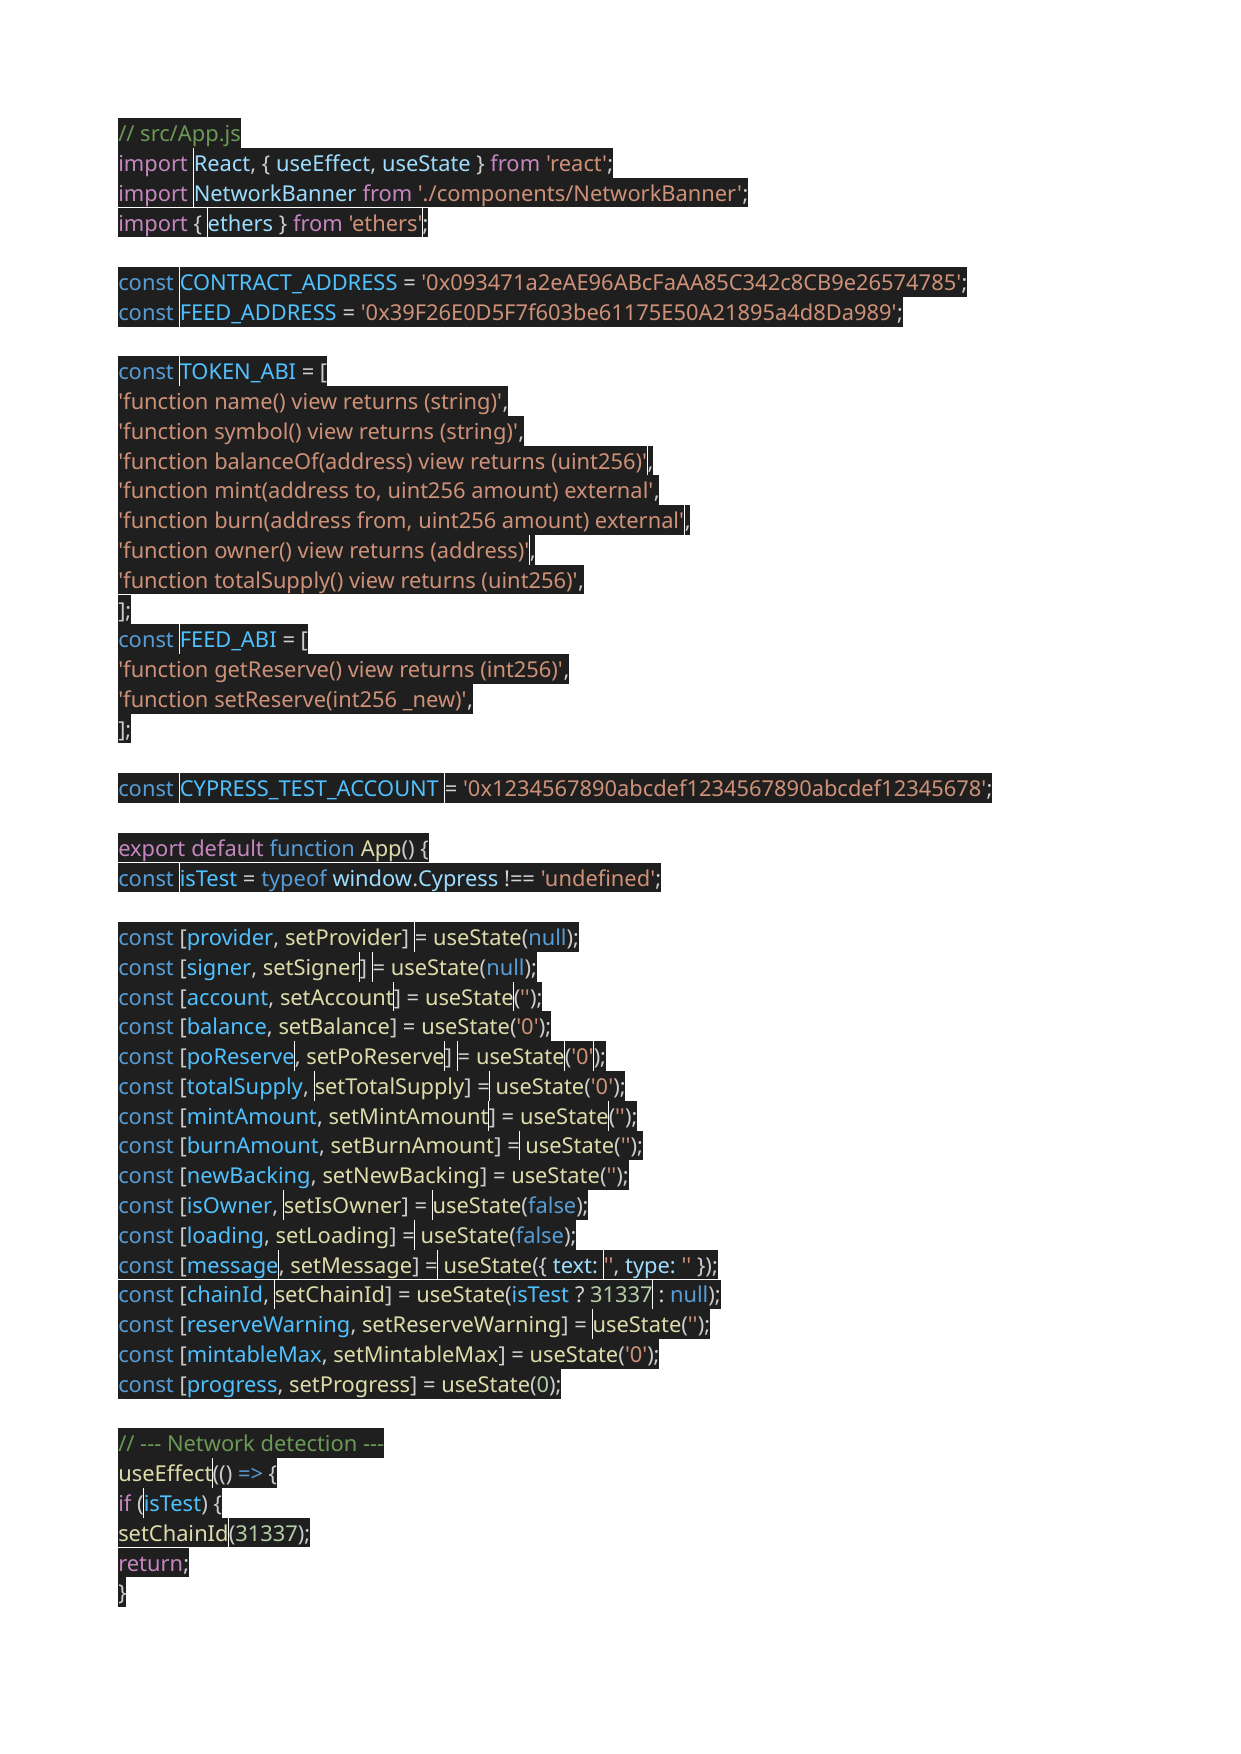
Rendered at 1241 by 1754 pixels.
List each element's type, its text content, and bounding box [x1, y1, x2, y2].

text const [provider, setProvider] = useState(null); [118, 922, 1122, 952]
text 'function mint(address to, uint256 amount) external', [118, 475, 1122, 505]
text const [account, setAccount] = useState(''); [118, 982, 1122, 1011]
text 'function setReserve(int256 _new)', [118, 684, 1122, 714]
text const [progress, setProgress] = useState(0); [118, 1369, 1122, 1399]
text if (isTest) { [118, 1488, 1122, 1518]
text 'function burn(address from, uint256 amount) external', [118, 505, 1122, 535]
text 'function balanceOf(address) view returns (uint256)', [118, 446, 1122, 475]
text const [isOwner, setIsOwner] = useState(false); [118, 1190, 1122, 1220]
text const [burnAmount, setBurnAmount] = useState(''); [118, 1131, 1122, 1160]
text import NetworkBanner from './components/NetworkBanner'; [118, 178, 1122, 207]
text const [chainId, setChainId] = useState(isTest ? 31337 : null); [118, 1279, 1122, 1309]
text const [message, setMessage] = useState({ text: '', type: '' }); [118, 1250, 1122, 1279]
text useEffect(() => { [118, 1458, 1122, 1488]
text import React, { useEffect, useState } from 'react'; [118, 148, 1122, 178]
text const FEED_ADDRESS = '0x39F26E0D5F7f603be61175E50A21895a4d8Da989'; [118, 297, 1122, 327]
text const [reserveWarning, setReserveWarning] = useState(''); [118, 1309, 1122, 1339]
text const CYPRESS_TEST_ACCOUNT = '0x1234567890abcdef1234567890abcdef12345678'; [118, 773, 1122, 803]
text export default function App() { [118, 833, 1122, 862]
text const [balance, setBalance] = useState('0'); [118, 1011, 1122, 1041]
text 'function symbol() view returns (string)', [118, 416, 1122, 446]
text const [mintAmount, setMintAmount] = useState(''); [118, 1101, 1122, 1131]
text return; [118, 1547, 1122, 1577]
text const [newBacking, setNewBacking] = useState(''); [118, 1160, 1122, 1190]
text } [118, 1577, 1122, 1607]
text const [poReserve, setPoReserve] = useState('0'); [118, 1041, 1122, 1071]
text const [totalSupply, setTotalSupply] = useState('0'); [118, 1071, 1122, 1101]
text setChainId(31337); [118, 1518, 1122, 1547]
text import { ethers } from 'ethers'; [118, 207, 1122, 237]
text const [loading, setLoading] = useState(false); [118, 1220, 1122, 1250]
text 'function getReserve() view returns (int256)', [118, 654, 1122, 684]
text const TOKEN_ABI = [ [118, 356, 1122, 386]
text const isTest = typeof window.Cypress !== 'undefined'; [118, 862, 1122, 892]
text const [mintableMax, setMintableMax] = useState('0'); [118, 1339, 1122, 1369]
text 'function name() view returns (string)', [118, 386, 1122, 416]
text const [signer, setSigner] = useState(null); [118, 952, 1122, 982]
text // src/App.js [118, 118, 1122, 148]
text ]; [118, 594, 1122, 624]
text const FEED_ABI = [ [118, 624, 1122, 654]
text // --- Network detection --- [118, 1428, 1122, 1458]
text const CONTRACT_ADDRESS = '0x093471a2eAE96ABcFaAA85C342c8CB9e26574785'; [118, 267, 1122, 297]
text ]; [118, 714, 1122, 743]
text 'function owner() view returns (address)', [118, 535, 1122, 565]
text 'function totalSupply() view returns (uint256)', [118, 565, 1122, 594]
